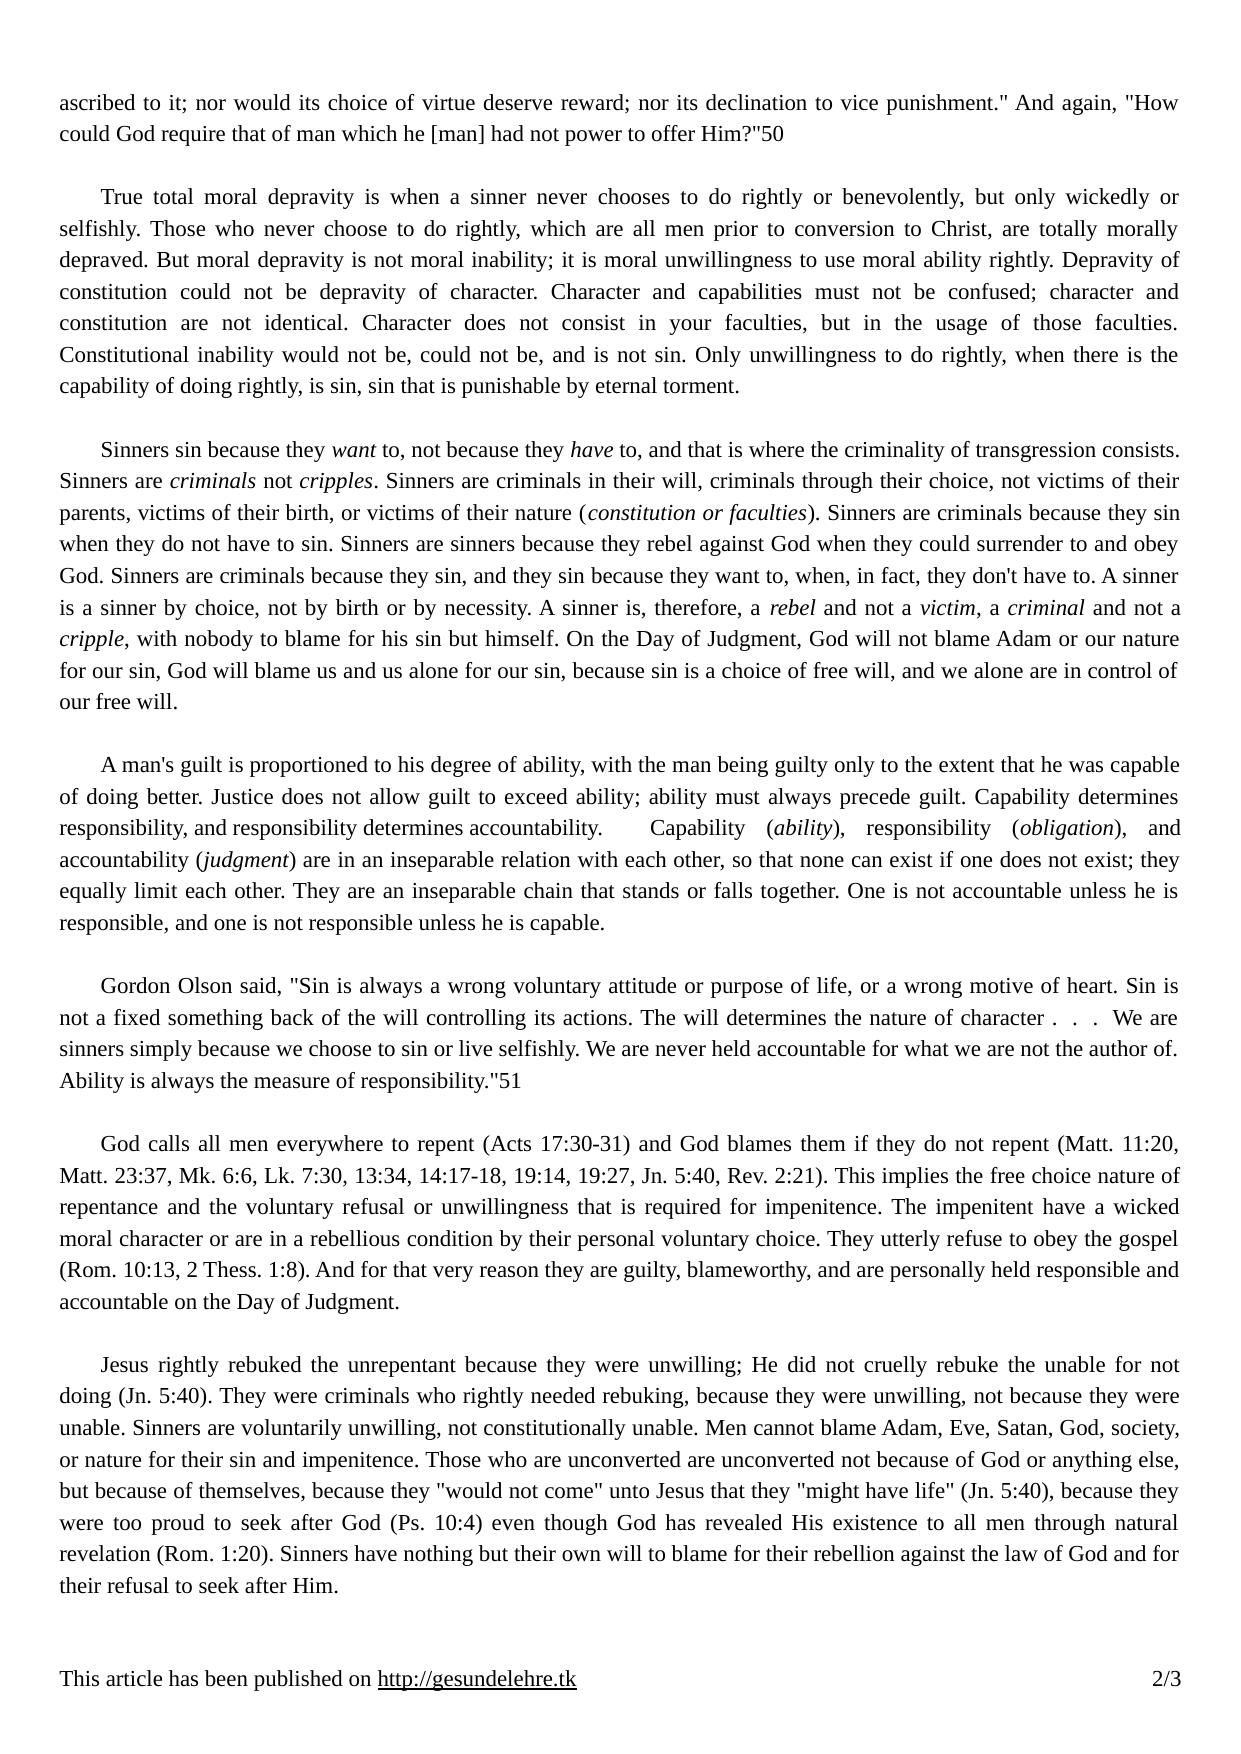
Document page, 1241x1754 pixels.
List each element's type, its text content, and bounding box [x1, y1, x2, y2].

text God calls all men everywhere to repent (Acts 17:30-31) and God blames them if they do not repent (Matt. 11:20, Matt. 23:37, Mk. 6:6, Lk. 7:30, 13:34, 14:17-18, 19:14, 19:27, Jn. 5:40, Rev. 2:21). This implies the free choice nature of repentance and the voluntary refusal or unwillingness that is required for impenitence. The impenitent have a wicked moral character or are in a rebellious condition by their personal voluntary choice. They utterly refuse to obey the gospel (Rom. 10:13, 2 Thess. 1:8). And for that very reason they are guilty, blameworthy, and are personally held responsible and accountable on the Day of Judgment. [59, 1130, 1181, 1314]
text Jesus rightly rebuked the unrepentant because they were unwilling; He did not cruelly rebuke the unable for not doing (Jn. 5:40). They were criminals who rightly needed rebuking, because they were unwilling, not because they were unable. Sinners are voluntarily unwilling, not constitutionally unable. Men cannot blame Adam, Eve, Satan, God, society, or nature for their sin and impenitence. Those who are unconverted are unconverted not because of God or anything else, but because of themselves, because they "would not come" unto Jesus that they "might have life" (Jn. 5:40), because they were too proud to seek after God (Ps. 10:4) even though God has revealed His existence to all men through natural revelation (Rom. 1:20). Sinners have nothing but their own will to blame for their rebellion against the law of God and for their refusal to seek after Him. [59, 1351, 1181, 1598]
text Sinners sin because they want to, not because they have to, and that is where the criminality of transgression consists. Sinners are criminals not cripples. Sinners are criminals in their will, criminals through their choice, not victims of their parents, victims of their birth, or victims of their nature (constitution or faculties). Sinners are criminals because they sin when they do not have to sin. Sinners are sinners because they rebel against God when they could surrender to and obey God. Sinners are criminals because they sin, and they sin because they want to, when, in fact, they don't have to. A sinner is a sinner by choice, not by birth or by necessity. A sinner is, therefore, a rebel and not a victim, a criminal and not a cripple, with nobody to blame for his sin but himself. On the Day of Judgment, God will not blame Adam or our nature for our sin, God will blame us and us alone for our sin, because sin is a choice of free will, and we alone are in control of our free will. [59, 436, 1181, 714]
text ascribed to it; nor would its choice of virtue deserve reward; nor its declination to vice punishment." And again, "How could God require that of man which he [man] had not power to offer Him?"50 [59, 88, 1181, 146]
text True total moral depravity is when a sinner never chooses to do rightly or benevolently, but only wickedly or selfishly. Those who never choose to do rightly, which are all men prior to conversion to Christ, are totally morally depraved. But moral depravity is not moral inability; it is moral unwillingness to use moral ability rightly. Depravity of constitution could not be depravity of character. Character and capabilities must not be confused; character and constitution are not identical. Character does not consist in your faculties, but in the usage of those faculties. Constitutional inability would not be, could not be, and is not sin. Only unwillingness to do rightly, when there is the capability of doing rightly, is sin, sin that is punishable by eternal torment. [59, 183, 1181, 399]
text Gordon Olson said, "Sin is always a wrong voluntary attitude or purpose of life, or a wrong motive of heart. Sin is not a fixed something back of the will controlling its actions. The will determines the nature of character . . . We are sinners simply because we choose to sin or live selfishly. We are never held accountable for what we are not the author of. Ability is always the measure of responsibility."51 [59, 972, 1181, 1093]
text A man's guilt is proportioned to his degree of ability, with the man being guilty only to the extent that he was capable of doing better. Justice does not allow guilt to exceed ability; ability must always precede guilt. Capability determines responsibility, and responsibility determines accountability. Capability (ability), responsibility (obligation), and accountability (judgment) are in an inseparable relation with each other, so that none can exist if one does not exist; they equally limit each other. They are an inseparable chain that stands or falls together. One is not accountable unless he is responsible, and one is not responsible unless he is capable. [59, 751, 1181, 936]
